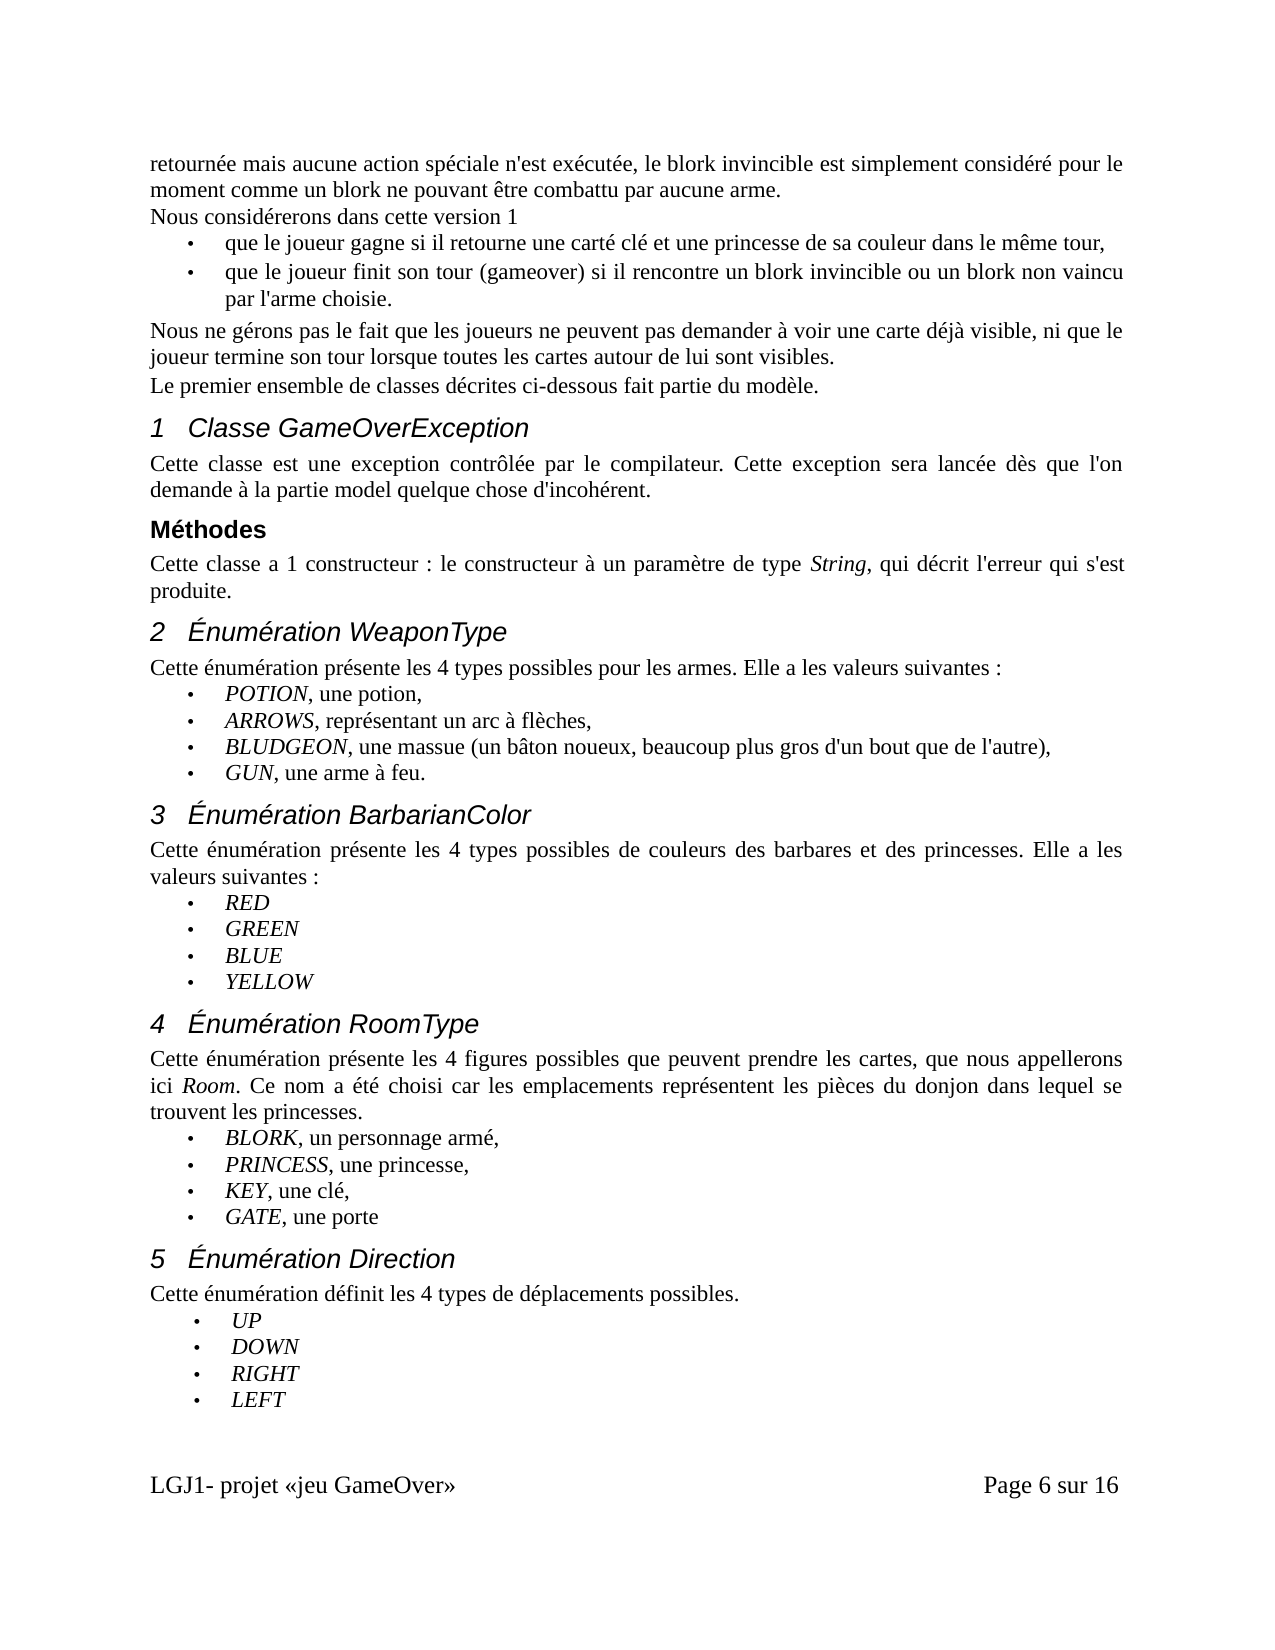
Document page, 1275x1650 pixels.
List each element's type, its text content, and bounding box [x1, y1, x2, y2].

text Cette énumération présente les 4 figures possibles que peuvent prendre les cartes, que nous appellerons ici Room. Ce nom a été choisi car les emplacements représentent les pièces du donjon dans lequel se trouvent les princesses. [150, 1045, 1125, 1124]
list que le joueur gagne si il retourne une carté clé et une princesse de sa couleur dans le même tour, [187, 229, 1125, 255]
list BLORK, un personnage armé, [187, 1124, 1125, 1151]
subtitle Méthodes [150, 515, 1125, 544]
list LEFT [194, 1386, 1125, 1412]
list POTION, une potion, [187, 680, 1125, 707]
text Nous ne gérons pas le fait que les joueurs ne peuvent pas demander à voir une carte déjà visible, ni que le joueur termine son tour lorsque toutes les cartes autour de lui sont visibles. [150, 317, 1125, 369]
list UP [194, 1307, 1125, 1333]
list ARROWS, représentant un arc à flèches, [187, 707, 1125, 733]
list GREEN [187, 916, 1125, 942]
list GATE, une porte [187, 1203, 1125, 1230]
subtitle Énumération RoomType [150, 1008, 1125, 1039]
list PRINCESS, une princesse, [187, 1151, 1125, 1177]
list RED [187, 889, 1125, 916]
subtitle Énumération Direction [150, 1243, 1125, 1274]
text Cette classe a 1 constructeur : le constructeur à un paramètre de type String, qui décrit l'erreur qui s'est produite. [150, 551, 1125, 603]
subtitle Énumération BarbarianColor [150, 799, 1125, 830]
subtitle Classe GameOverException [150, 412, 1125, 443]
text Cette énumération présente les 4 types possibles de couleurs des barbares et des princesses. Elle a les valeurs suivantes : [150, 836, 1125, 889]
list BLUDGEON, une massue (un bâton noueux, beaucoup plus gros d'un bout que de l'autre), [187, 733, 1125, 759]
subtitle Énumération WeaponType [150, 616, 1125, 647]
text Cette classe est une exception contrôlée par le compilateur. Cette exception sera lancée dès que l'on demande à la partie model quelque chose d'incohérent. [150, 449, 1125, 502]
text Cette énumération définit les 4 types de déplacements possibles. [150, 1281, 1125, 1307]
list DOWN [194, 1333, 1125, 1359]
list GUN, une arme à feu. [187, 759, 1125, 786]
list BLUE [187, 942, 1125, 968]
text Nous considérerons dans cette version 1 [150, 203, 1125, 229]
text Le premier ensemble de classes décrites ci-dessous fait partie du modèle. [150, 372, 1125, 399]
list KEY, une clé, [187, 1177, 1125, 1203]
text Cette énumération présente les 4 types possibles pour les armes. Elle a les valeurs suivantes : [150, 654, 1125, 680]
text retournée mais aucune action spéciale n'est exécutée, le blork invincible est simplement considéré pour le moment comme un blork ne pouvant être combattu par aucune arme. [150, 150, 1125, 203]
list YELLOW [187, 968, 1125, 994]
list que le joueur finit son tour (gameover) si il rencontre un blork invincible ou un blork non vaincu par l'arme choisie. [187, 258, 1125, 311]
list RIGHT [194, 1359, 1125, 1386]
